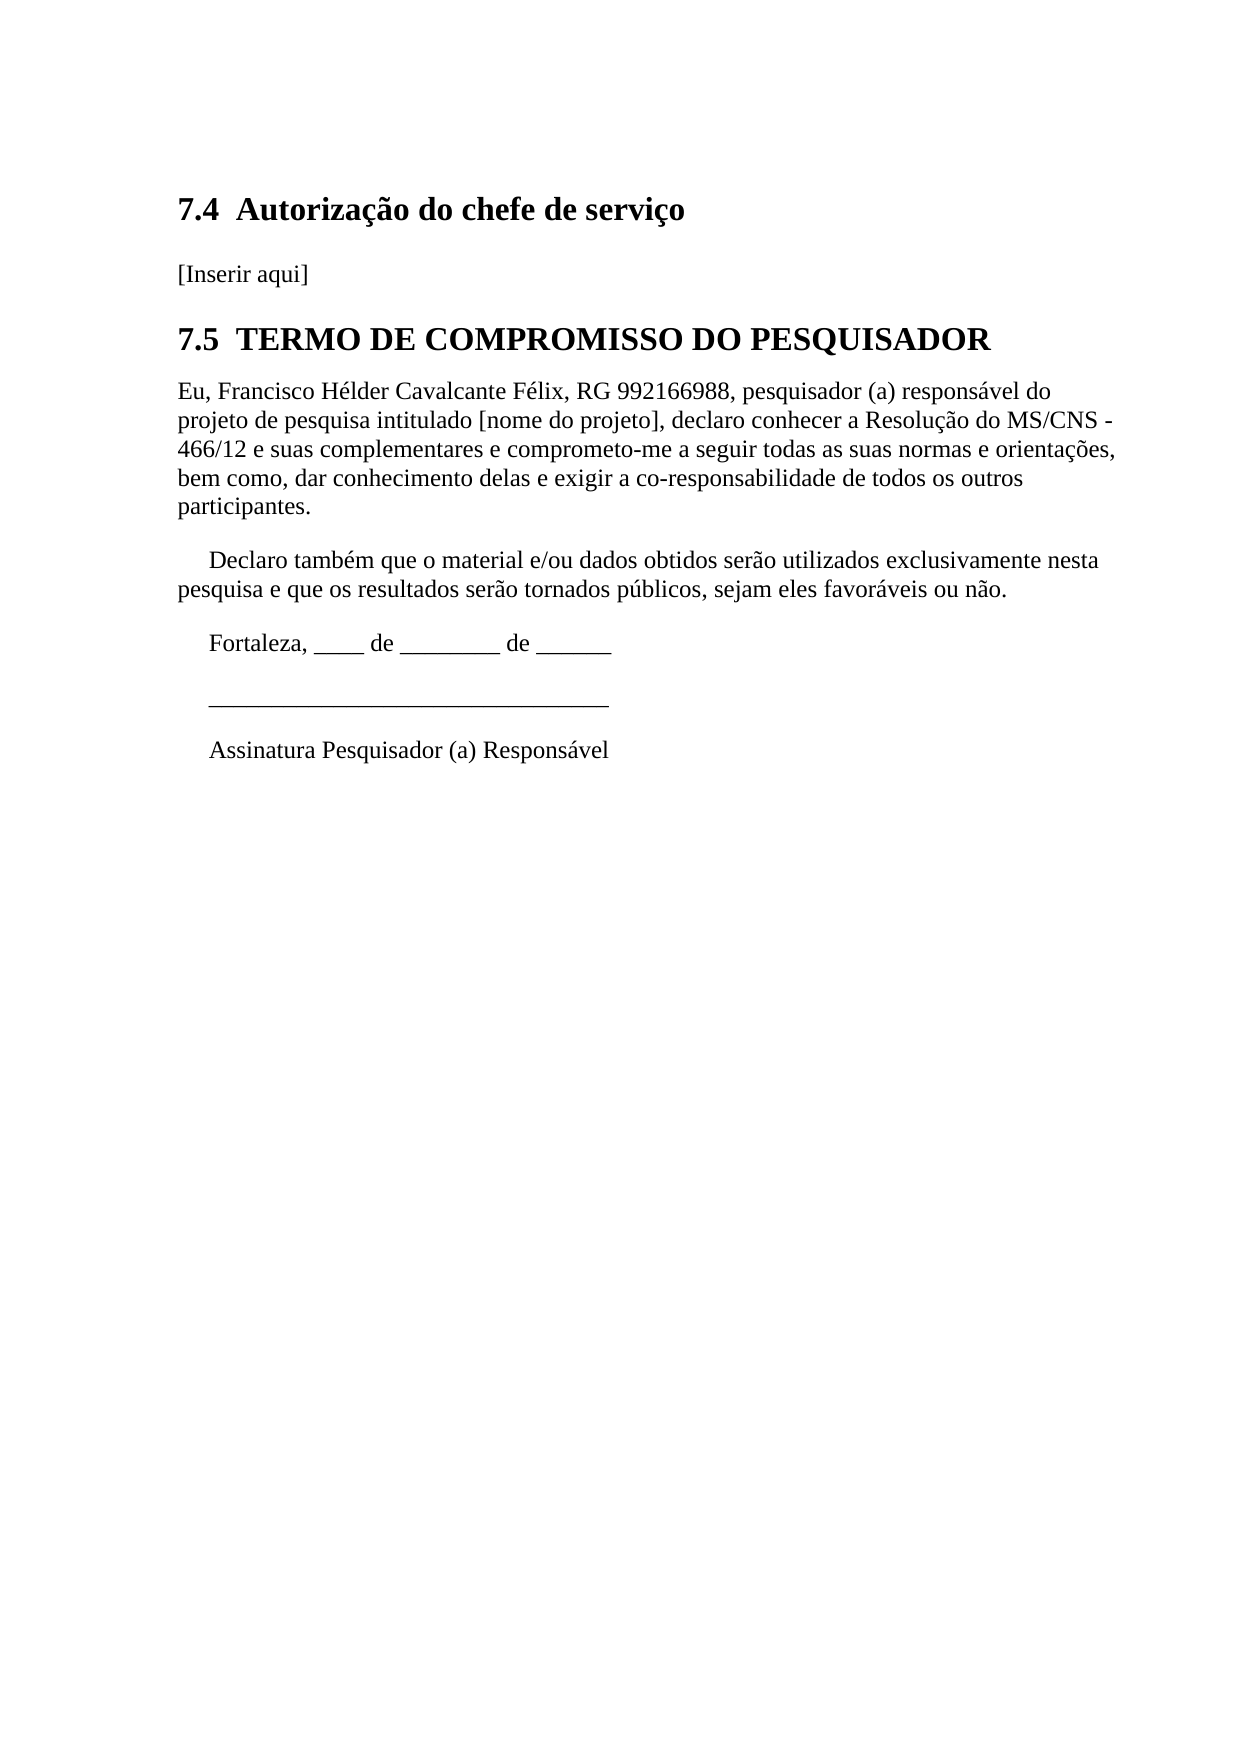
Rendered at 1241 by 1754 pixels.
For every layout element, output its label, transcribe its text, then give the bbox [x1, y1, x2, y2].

subtitle [Inserir aqui] [177, 259, 1122, 288]
text Fortaleza, ____ de ________ de ______ [177, 628, 1122, 656]
text Assinatura Pesquisador (a) Responsável [177, 735, 1122, 764]
text ________________________________ [177, 681, 1122, 710]
subtitle 7.5 TERMO DE COMPROMISSO DO PESQUISADOR [177, 319, 1122, 358]
subtitle 7.4 Autorização do chefe de serviço [177, 190, 1122, 228]
text Declaro também que o material e/ou dados obtidos serão utilizados exclusivamente nesta pesquisa e que os resultados serão tornados públicos, sejam eles favoráveis ou não. [177, 545, 1122, 603]
text Eu, Francisco Hélder Cavalcante Félix, RG 992166988, pesquisador (a) responsável do projeto de pesquisa intitulado [nome do projeto], declaro conhecer a Resolução do MS/CNS - 466/12 e suas complementares e comprometo-me a seguir todas as suas normas e orientações, bem como, dar conhecimento delas e exigir a co-responsabilidade de todos os outros participantes. [177, 376, 1122, 520]
